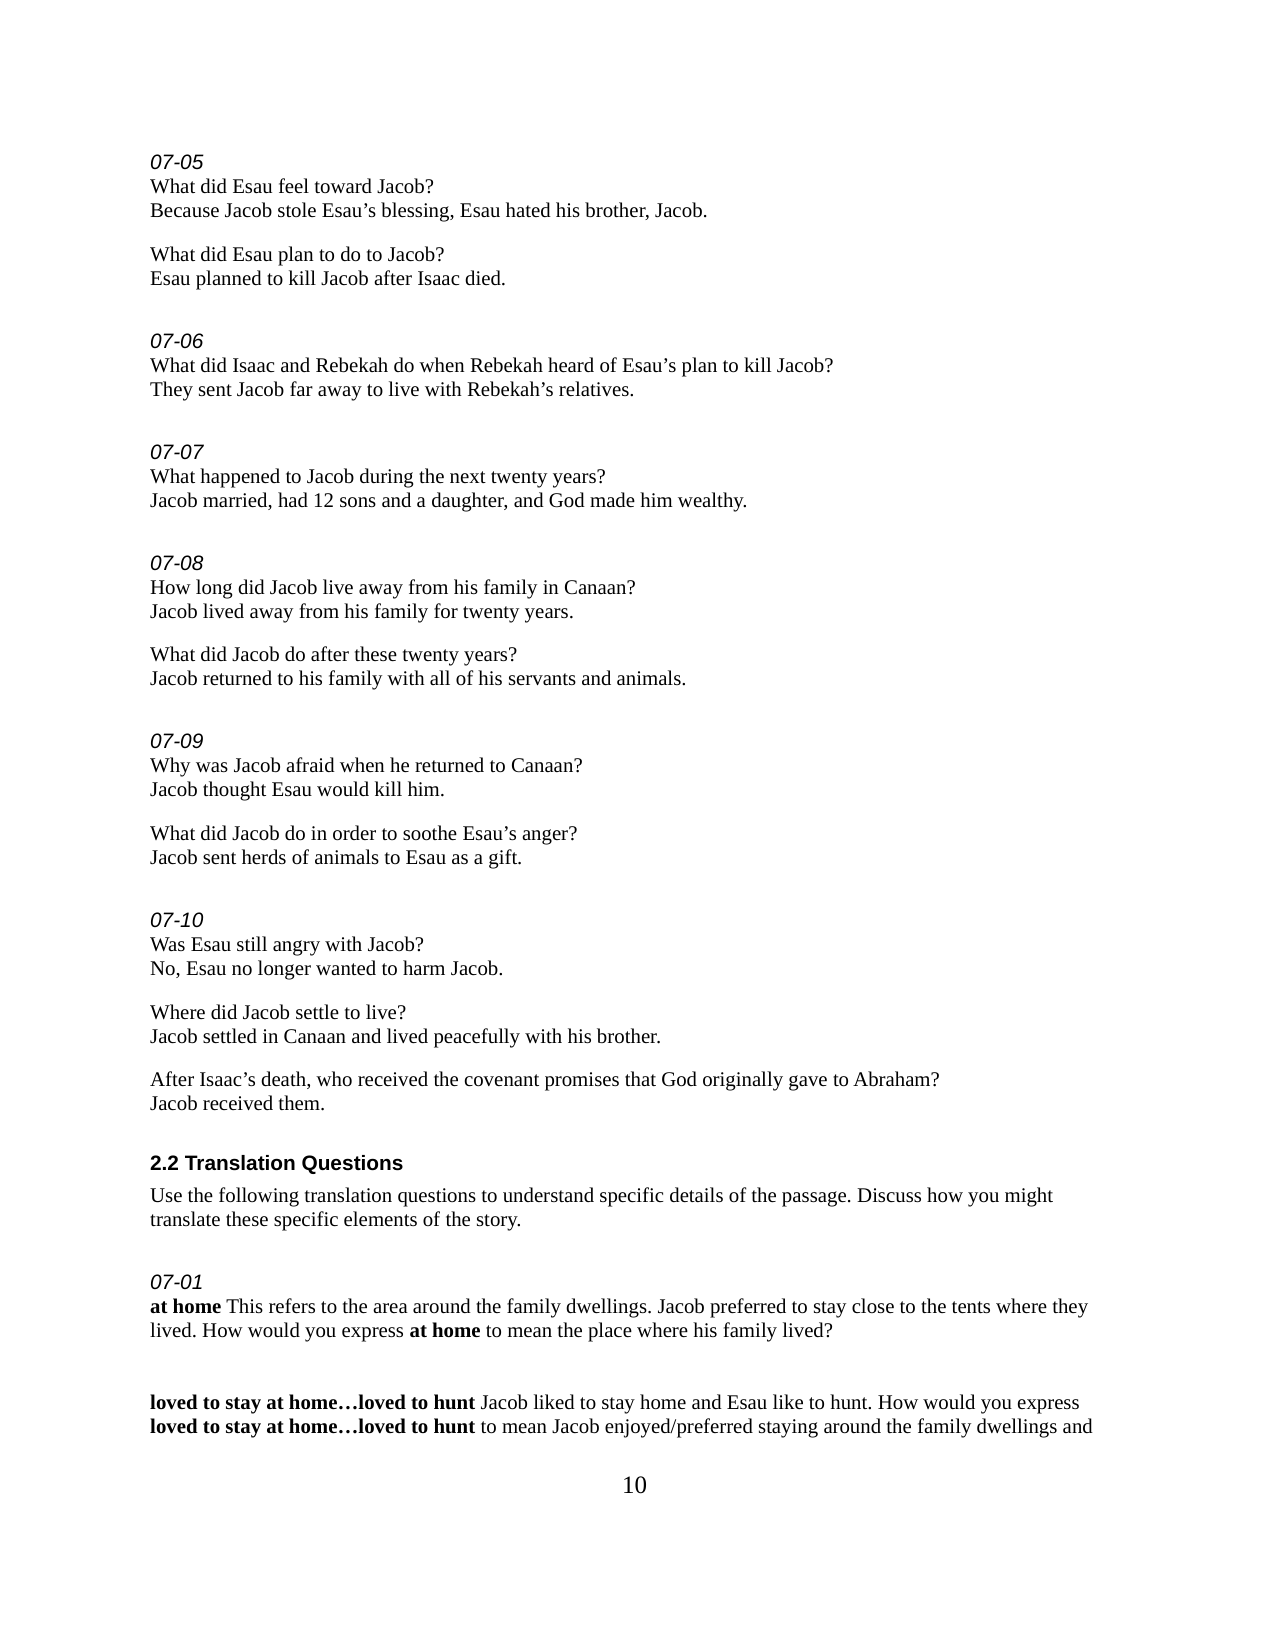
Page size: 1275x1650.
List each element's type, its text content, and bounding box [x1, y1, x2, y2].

text How long did Jacob live away from his family in Canaan? Jacob lived away from his family for twenty years. [150, 575, 1125, 623]
text loved to stay at home…loved to hunt Jacob liked to stay home and Esau like to hunt. How would you express loved to stay at home…loved to hunt to mean Jacob enjoyed/preferred staying around the family dwellings and [150, 1390, 1125, 1438]
subtitle 07-06 [150, 329, 1125, 353]
subtitle 07-07 [150, 440, 1125, 464]
subtitle 07-09 [150, 729, 1125, 753]
text Why was Jacob afraid when he returned to Canaan? Jacob thought Esau would kill him. [150, 753, 1125, 801]
subtitle 07-01 [150, 1270, 1125, 1294]
subtitle 07-10 [150, 908, 1125, 932]
text After Isaac’s death, who received the covenant promises that God originally gave to Abraham? Jacob received them. [150, 1067, 1125, 1115]
subtitle 07-05 [150, 150, 1125, 174]
text What did Esau feel toward Jacob? Because Jacob stole Esau’s blessing, Esau hated his brother, Jacob. [150, 174, 1125, 222]
text What did Esau plan to do to Jacob? Esau planned to kill Jacob after Isaac died. [150, 242, 1125, 290]
text What happened to Jacob during the next twenty years? Jacob married, had 12 sons and a daughter, and God made him wealthy. [150, 464, 1125, 512]
text What did Isaac and Rebekah do when Rebekah heard of Esau’s plan to kill Jacob? They sent Jacob far away to live with Rebekah’s relatives. [150, 353, 1125, 401]
text Was Esau still angry with Jacob? No, Esau no longer wanted to harm Jacob. [150, 932, 1125, 980]
subtitle 2.2 Translation Questions [150, 1151, 1125, 1175]
text Use the following translation questions to understand specific details of the passage. Discuss how you might translate these specific elements of the story. [150, 1183, 1125, 1231]
text What did Jacob do after these twenty years? Jacob returned to his family with all of his servants and animals. [150, 642, 1125, 690]
text at home This refers to the area around the family dwellings. Jacob preferred to stay close to the tents where they lived. How would you express at home to mean the place where his family lived? [150, 1294, 1125, 1342]
text What did Jacob do in order to soothe Esau’s anger? Jacob sent herds of animals to Esau as a gift. [150, 821, 1125, 869]
text Where did Jacob settle to live? Jacob settled in Canaan and lived peacefully with his brother. [150, 999, 1125, 1048]
subtitle 07-08 [150, 551, 1125, 575]
